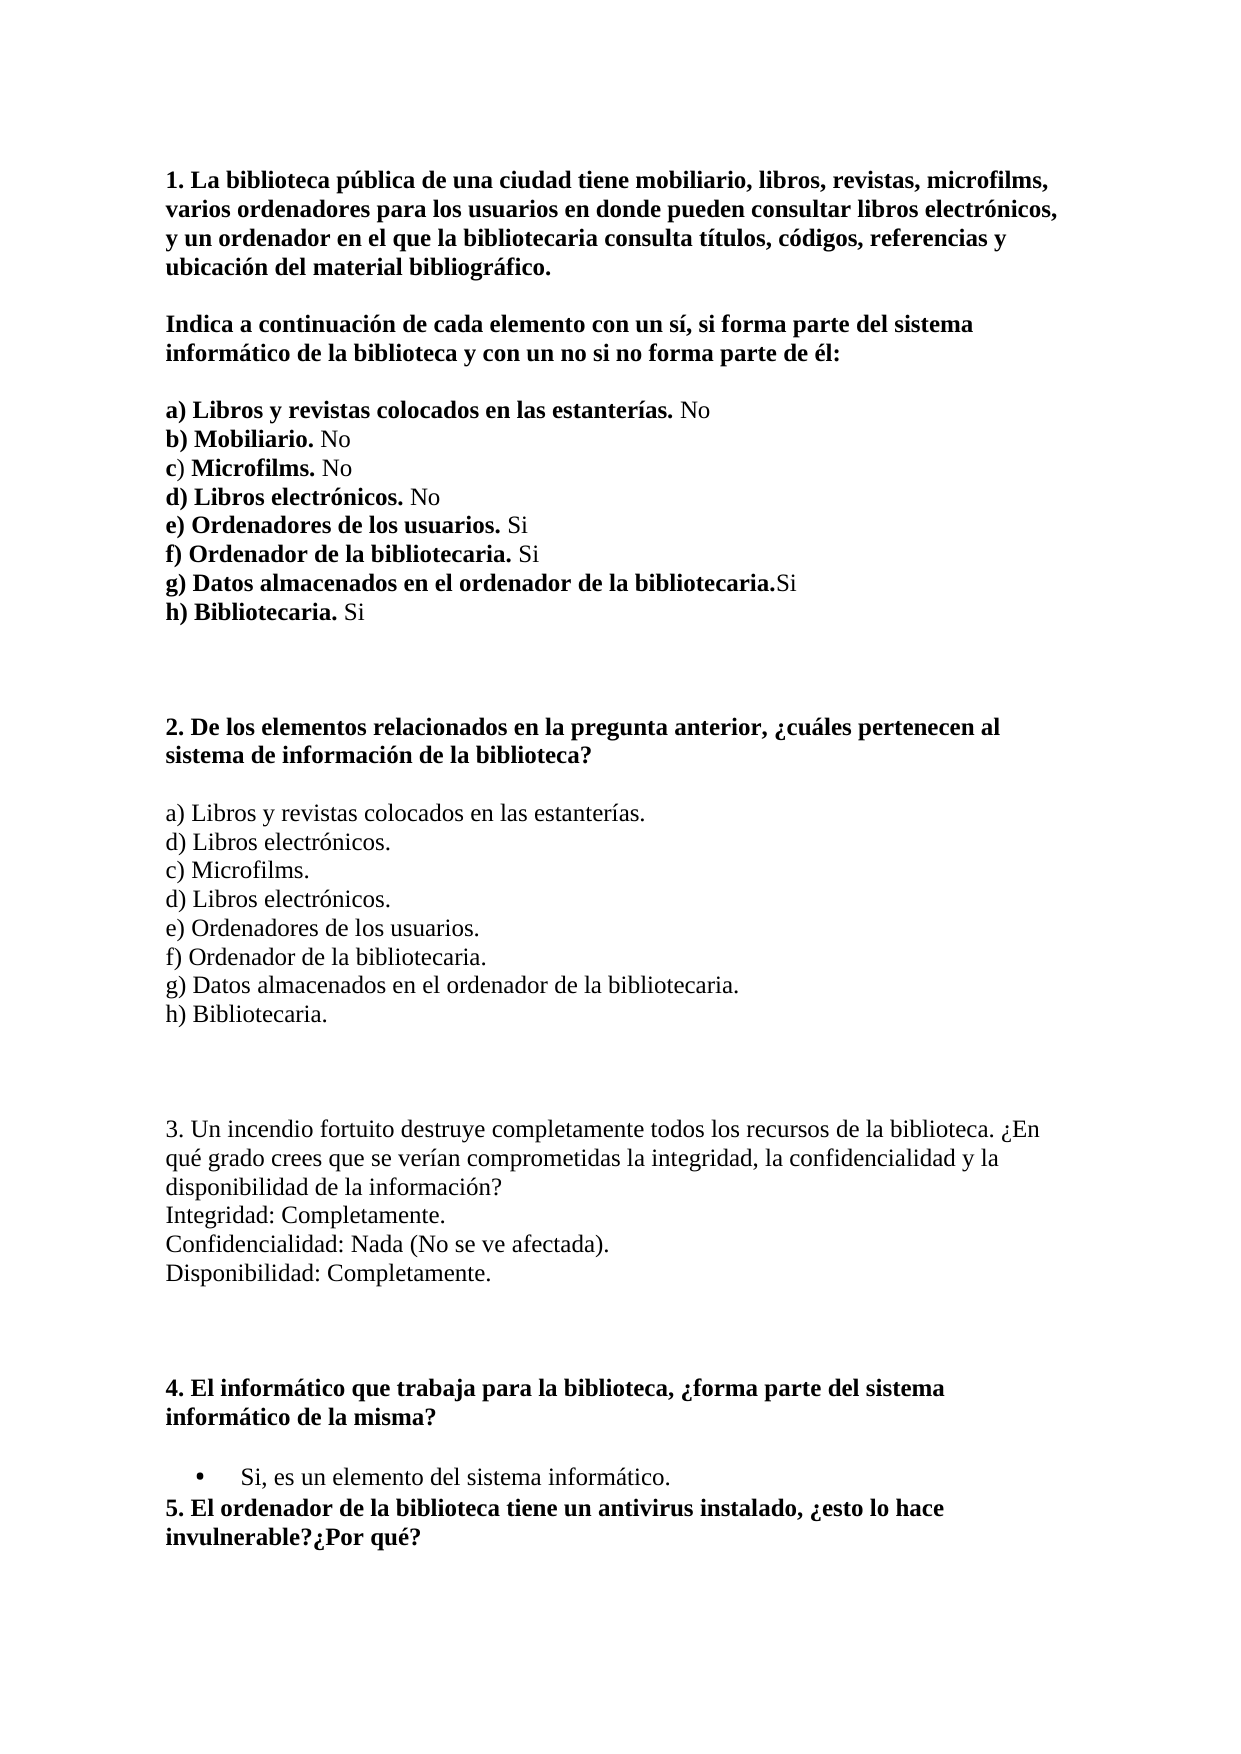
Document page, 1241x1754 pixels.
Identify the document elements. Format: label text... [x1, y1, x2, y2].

text 1. La biblioteca pública de una ciudad tiene mobiliario, libros, revistas, microfilms, varios ordenadores para los usuarios en donde pueden consultar libros electrónicos, y un ordenador en el que la bibliotecaria consulta títulos, códigos, referencias y ubicación del material bibliográfico. Indica a continuación de cada elemento con un sí, si forma parte del sistema informático de la biblioteca y con un no si no forma parte de él: a) Libros y revistas colocados en las estanterías. No b) Mobiliario. No c) Microfilms. No d) Libros electrónicos. No e) Ordenadores de los usuarios. Si f) Ordenador de la bibliotecaria. Si g) Datos almacenados en el ordenador de la bibliotecaria.Si h) Bibliotecaria. Si 2. De los elementos relacionados en la pregunta anterior, ¿cuáles pertenecen al sistema de información de la biblioteca? a) Libros y revistas colocados en las estanterías. d) Libros electrónicos. c) Microfilms. d) Libros electrónicos. e) Ordenadores de los usuarios. f) Ordenador de la bibliotecaria. g) Datos almacenados en el ordenador de la bibliotecaria. h) Bibliotecaria. 3. Un incendio fortuito destruye completamente todos los recursos de la biblioteca. ¿En qué grado crees que se verían comprometidas la integridad, la confidencialidad y la disponibilidad de la información? Integridad: Completamente. Confidencialidad: Nada (No se ve afectada). Disponibilidad: Completamente. 4. El informático que trabaja para la biblioteca, ¿forma parte del sistema informático de la misma? [165, 165, 1075, 1459]
list Si, es un elemento del sistema informático. [195, 1459, 1075, 1493]
text 5. El ordenador de la biblioteca tiene un antivirus instalado, ¿esto lo hace invulnerable?¿Por qué? [165, 1493, 1075, 1579]
